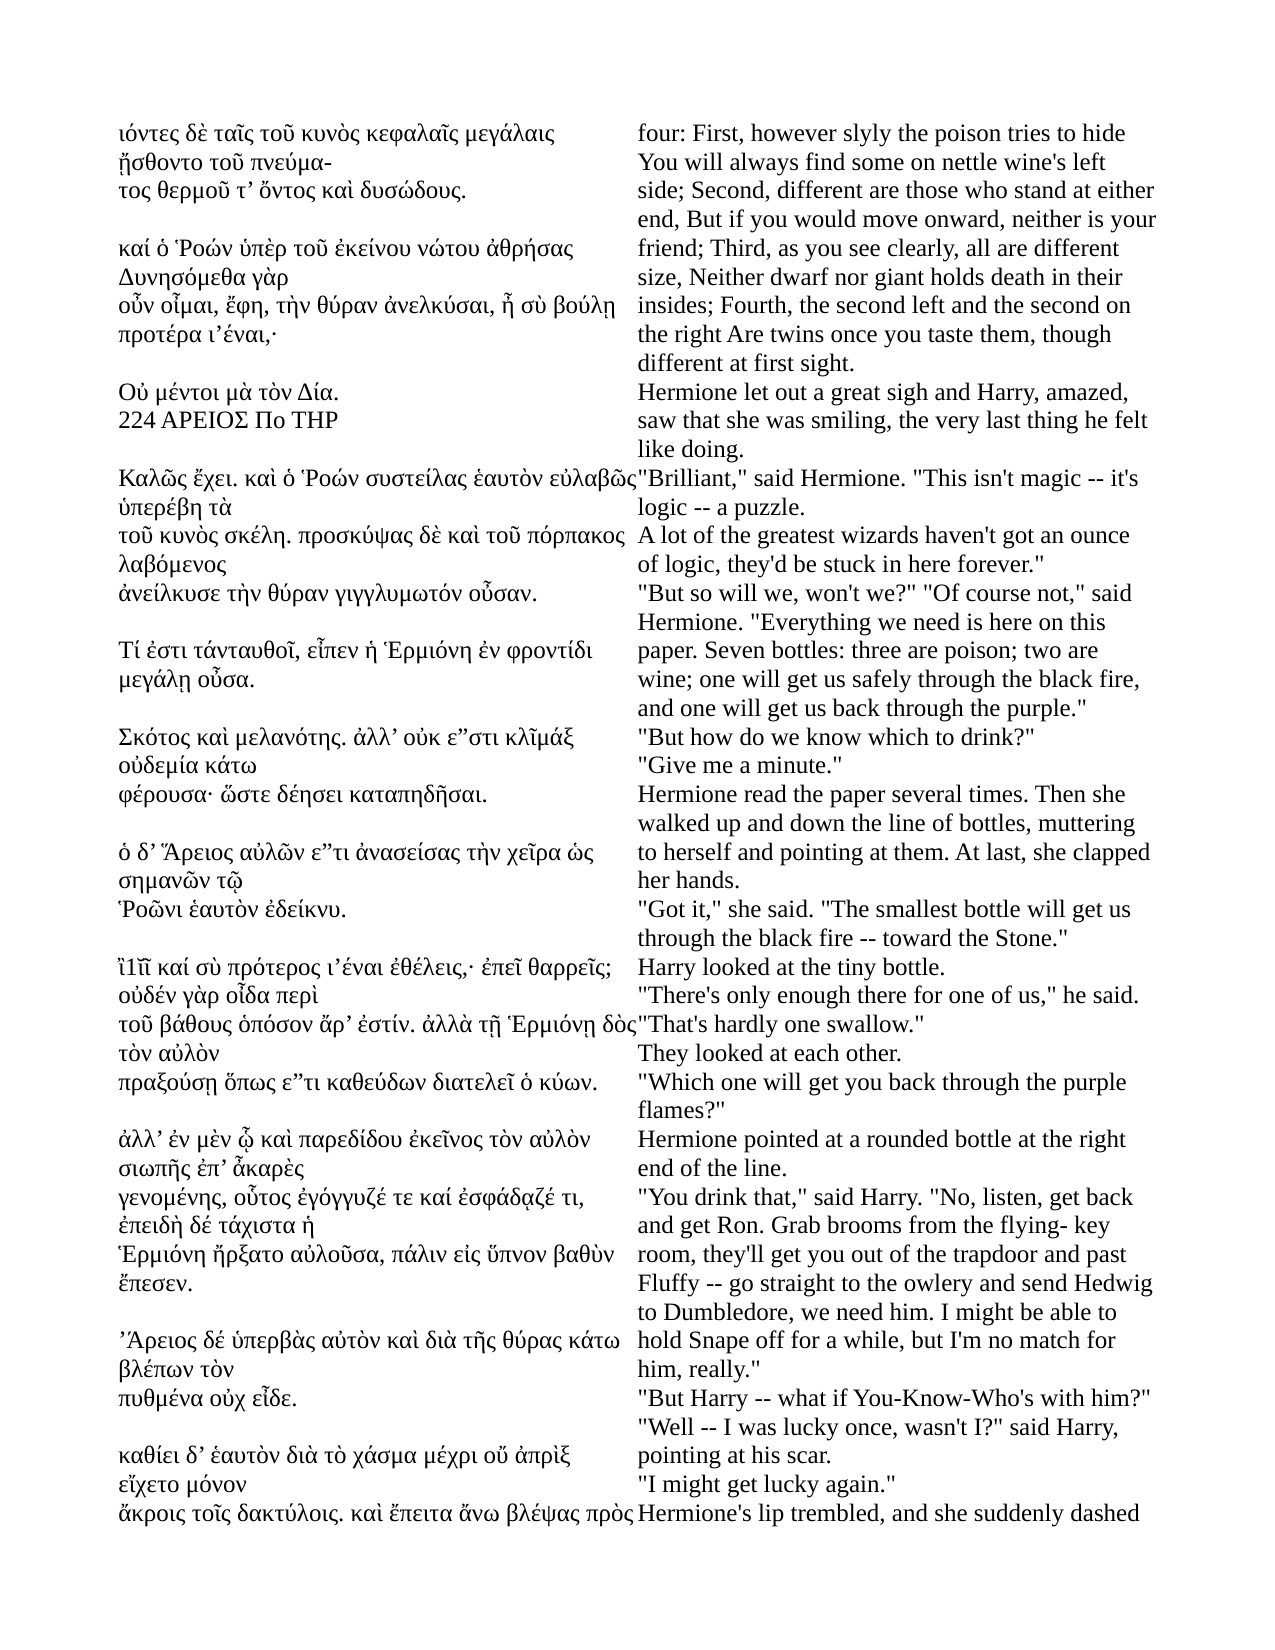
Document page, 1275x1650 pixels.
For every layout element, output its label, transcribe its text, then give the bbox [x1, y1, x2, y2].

table_cell ιόντες δὲ ταῖς τοῦ κυνὸς κεφαλαῖς μεγάλαις ᾔσθοντο τοῦ πνεύμα- τος θερμοῦ τ’ ὄντος καὶ δυσώδους. καί ὁ Ῥοών ὑπὲρ τοῦ ἐκείνου νώτου ἀθρήσας Δυνησόμεθα γὰρ οὖν οἶμαι, ἔφη, τὴν θύραν ἀνελκύσαι, ἦ σὺ βούλῃ προτέρα ι’έναι,· Οὐ μέντοι μὰ τὸν Δία. 224 ΑΡΕΙΟΣ Πο ΤΗΡ Καλῶς ἔχει. καὶ ὁ Ῥοών συστείλας ἑαυτὸν εὐλαβῶς ὑπερέβη τὰ τοῦ κυνὸς σκέλη. προσκύψας δὲ καὶ τοῦ πόρπακος λαβόμενος ἀνείλκυσε τὴν θύραν γιγγλυμωτόν οὖσαν. Τί ἐστι τάνταυθοῖ, εἶπεν ἡ Ἑρμιόνη ἐν φροντίδι μεγάλῃ οὖσα. Σκότος καὶ μελανότης. ἀλλ’ οὐκ ε”στι κλῖμάξ οὐδεμία κάτω φέρουσα· ὥστε δέησει καταπηδῆσαι. ὁ δ’ Ἅρειος αὐλῶν ε”τι ἀνασείσας τὴν χεῖρα ὡς σημανῶν τῷ Ῥοῶνι ἑαυτὸν ἐδείκνυ. ἲ1ῐῖ καί σὺ πρότερος ι’έναι ἐθέλεις,· ἐπεῖ θαρρεῖς; οὐδέν γὰρ οἶδα περὶ τοῦ βάθους ὁπόσον ἄρ’ ἐστίν. ἀλλὰ τῇ Ἑρμιόνῃ δὸς τὸν αὐλὸν πραξούσῃ ὅπως ε”τι καθεύδων διατελεῖ ὁ κύων. ἀλλ’ ἐν μὲν ᾧ καὶ παρεδίδου ἐκεῖνος τὸν αὐλὸν σιωπῆς ἐπ’ ἆκαρὲς γενομένης, οὗτος ἐγόγγυζέ τε καί ἐσφάδᾳζέ τι, ἐπειδὴ δέ τάχιστα ἡ Ἑρμιόνη ἤρξατο αὐλοῦσα, πάλιν εἰς ὕπνον βαθὺν ἔπεσεν. ’Άρειος δέ ὑπερβὰς αὐτὸν καὶ διὰ τῆς θύρας κάτω βλέπων τὸν πυθμένα οὐχ εἶδε. καθίει δ’ ἑαυτὸν διὰ τὸ χάσμα μέχρι οὔ ἀπρὶξ εἴχετο μόνον ἄκροις τοῖς δακτύλοις. καὶ ἔπειτα ἄνω βλέψας πρὸς [118, 118, 637, 1527]
table_cell four: First, however slyly the poison tries to hide You will always find some on nettle wine's left side; Second, different are those who stand at either end, But if you would move onward, neither is your friend; Third, as you see clearly, all are different size, Neither dwarf nor giant holds death in their insides; Fourth, the second left and the second on the right Are twins once you taste them, though different at first sight. Hermione let out a great sigh and Harry, amazed, saw that she was smiling, the very last thing he felt like doing. "Brilliant," said Hermione. "This isn't magic -- it's logic -- a puzzle. A lot of the greatest wizards haven't got an ounce of logic, they'd be stuck in here forever." "But so will we, won't we?" "Of course not," said Hermione. "Everything we need is here on this paper. Seven bottles: three are poison; two are wine; one will get us safely through the black fire, and one will get us back through the purple." "But how do we know which to drink?" "Give me a minute." Hermione read the paper several times. Then she walked up and down the line of bottles, muttering to herself and pointing at them. At last, she clapped her hands. "Got it," she said. "The smallest bottle will get us through the black fire -- toward the Stone." Harry looked at the tiny bottle. "There's only enough there for one of us," he said. "That's hardly one swallow." They looked at each other. "Which one will get you back through the purple flames?" Hermione pointed at a rounded bottle at the right end of the line. "You drink that," said Harry. "No, listen, get back and get Ron. Grab brooms from the flying- key room, they'll get you out of the trapdoor and past Fluffy -- go straight to the owlery and send Hedwig to Dumbledore, we need him. I might be able to hold Snape off for a while, but I'm no match for him, really." "But Harry -- what if You-Know-Who's with him?" "Well -- I was lucky once, wasn't I?" said Harry, pointing at his scar. "I might get lucky again." Hermione's lip trembled, and she suddenly dashed [638, 118, 1157, 1527]
